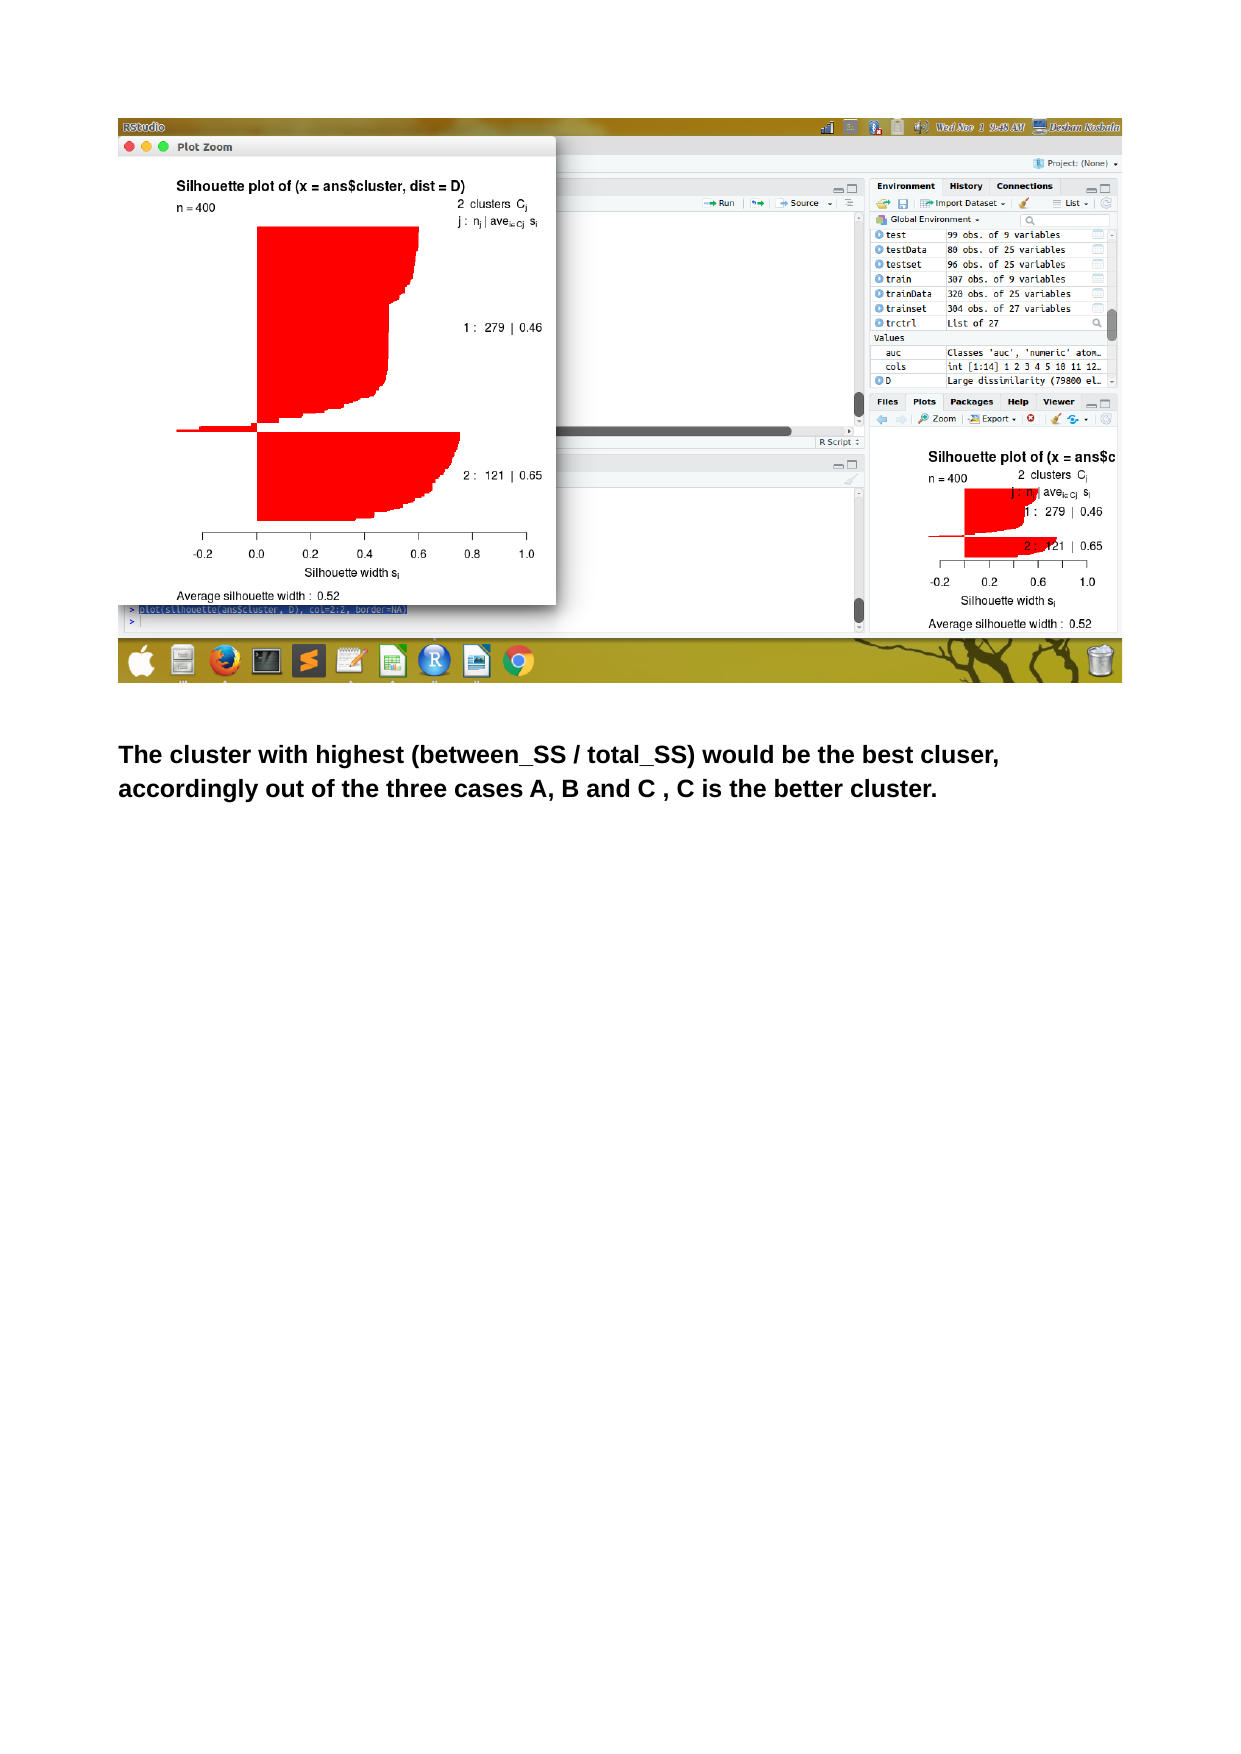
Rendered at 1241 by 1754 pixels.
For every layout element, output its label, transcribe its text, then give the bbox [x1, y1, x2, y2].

text The cluster with highest (between_SS / total_SS) would be the best cluser, accordingly out of the three cases A, B and C , C is the better cluster. [118, 740, 1122, 803]
picture [118, 118, 1123, 683]
